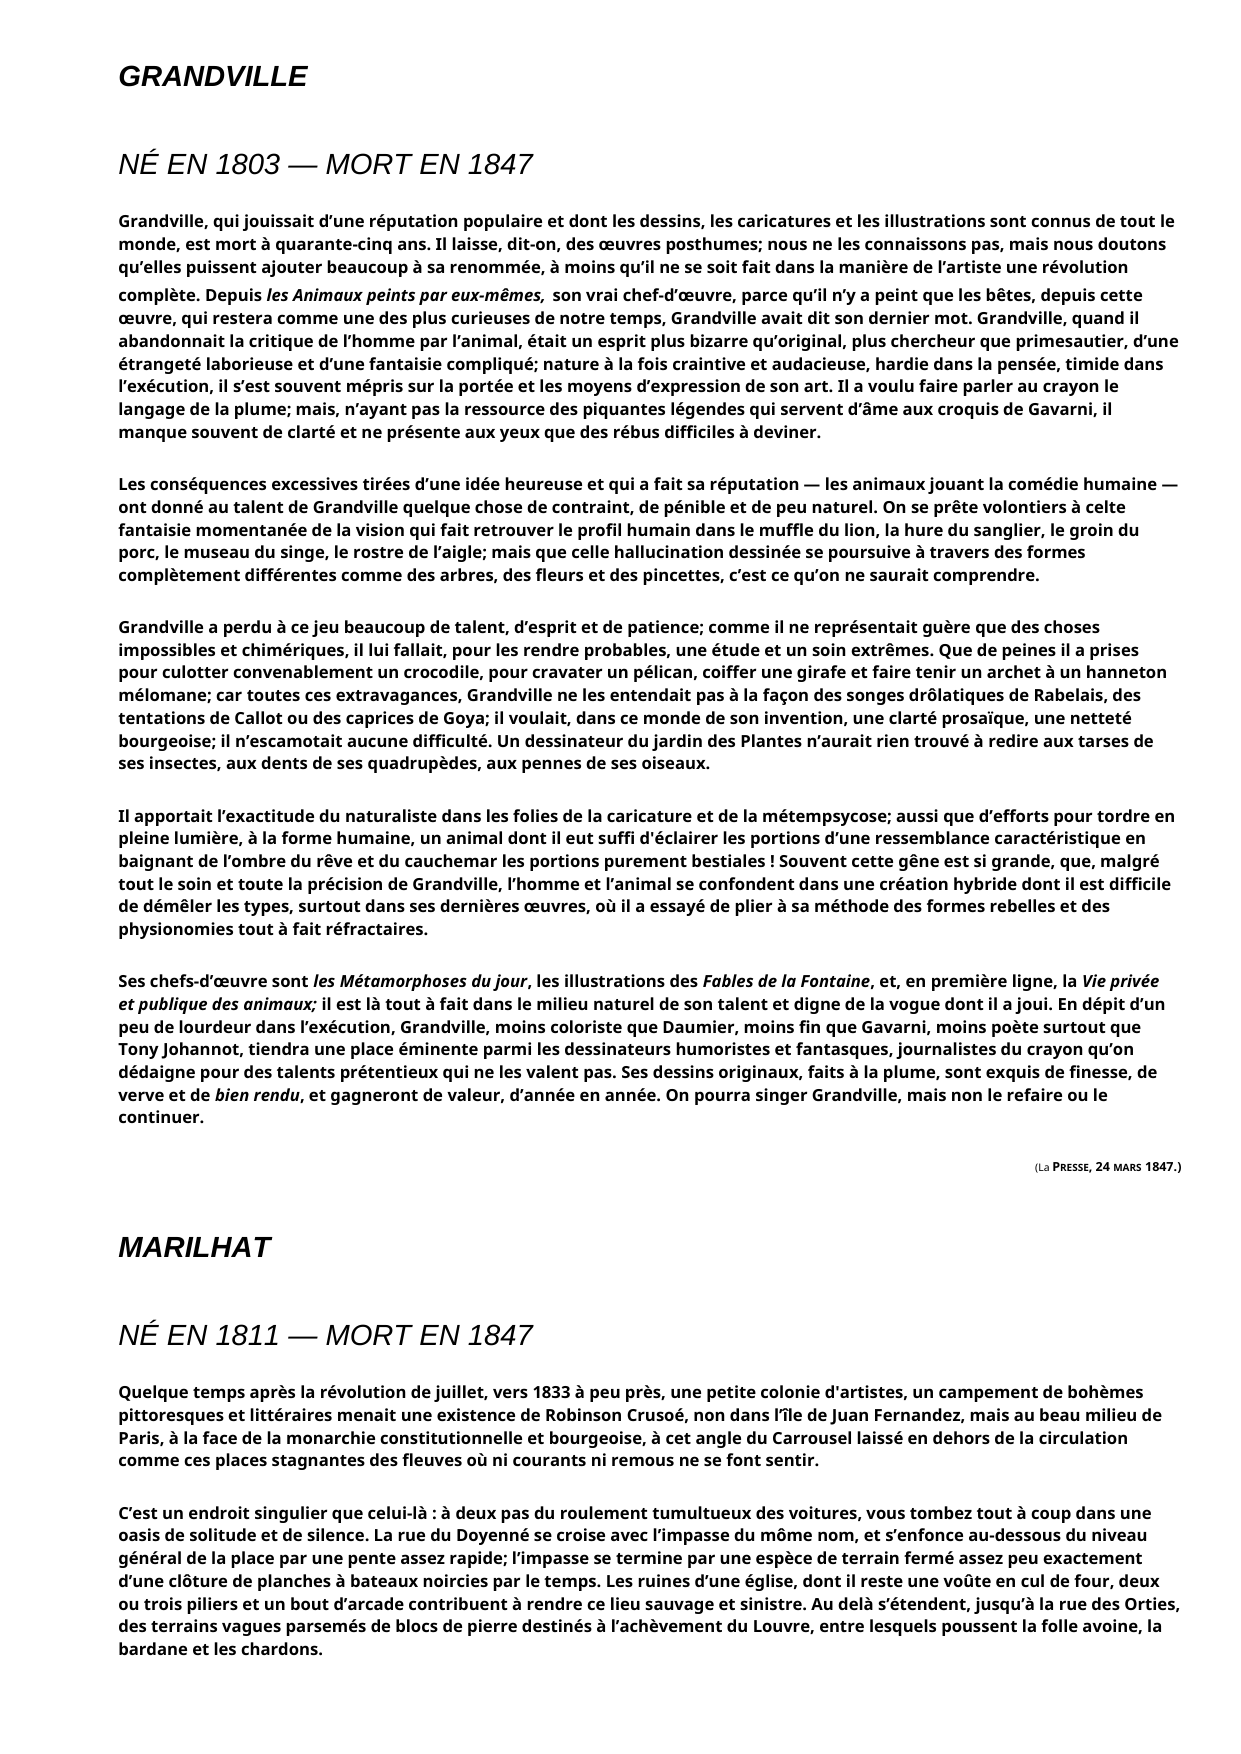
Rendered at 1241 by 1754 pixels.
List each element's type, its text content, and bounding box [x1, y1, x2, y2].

subtitle NÉ EN 1811 — MORT EN 1847 [118, 1318, 1181, 1351]
text Ses chefs-d’œuvre sont les Métamorphoses du jour, les illustrations des Fables de la Fontaine, et, en première ligne, la Vie privée et publique des animaux; il est là tout à fait dans le milieu naturel de son talent et digne de la vogue dont il a joui. En dépit d’un peu de lourdeur dans l’exécution, Grandville, moins coloriste que Daumier, moins fin que Gavarni, moins poète surtout que Tony Johannot, tiendra une place éminente parmi les dessinateurs humoristes et fantasques, journalistes du crayon qu’on dédaigne pour des talents prétentieux qui ne les valent pas. Ses dessins originaux, faits à la plume, sont exquis de finesse, de verve et de bien rendu, et gagneront de valeur, d’année en année. On pourra singer Grandville, mais non le refaire ou le continuer. [118, 970, 1181, 1129]
text (La Presse, 24 mars 1847.) [118, 1158, 1181, 1175]
text Quelque temps après la révolution de juillet, vers 1833 à peu près, une petite colonie d'artistes, un campement de bohèmes pittoresques et littéraires menait une existence de Robinson Crusoé, non dans l’île de Juan Fernandez, mais au beau milieu de Paris, à la face de la monarchie constitutionnelle et bourgeoise, à cet angle du Carrousel laissé en dehors de la circulation comme ces places stagnantes des fleuves où ni courants ni remous ne se font sentir. [118, 1381, 1181, 1472]
text Il apportait l’exactitude du naturaliste dans les folies de la caricature et de la métempsycose; aussi que d’efforts pour tordre en pleine lumière, à la forme humaine, un animal dont il eut suffi d'éclairer les portions d’une ressemblance caractéristique en baignant de l’ombre du rêve et du cauchemar les portions purement bestiales ! Souvent cette gêne est si grande, que, malgré tout le soin et toute la précision de Grandville, l’homme et l’animal se confondent dans une création hybride dont il est difficile de démêler les types, surtout dans ses dernières œuvres, où il a essayé de plier à sa méthode des formes rebelles et des physionomies tout à fait réfractaires. [118, 804, 1181, 940]
text C’est un endroit singulier que celui-là : à deux pas du roulement tumultueux des voitures, vous tombez tout à coup dans une oasis de solitude et de silence. La rue du Doyenné se croise avec l’impasse du môme nom, et s’enfonce au-dessous du niveau général de la place par une pente assez rapide; l’impasse se termine par une espèce de terrain fermé assez peu exactement d’une clôture de planches à bateaux noircies par le temps. Les ruines d’une église, dont il reste une voûte en cul de four, deux ou trois piliers et un bout d’arcade contribuent à rendre ce lieu sauvage et sinistre. Au delà s’étendent, jusqu’à la rue des Orties, des terrains vagues parsemés de blocs de pierre destinés à l’achèvement du Louvre, entre lesquels poussent la folle avoine, la bardane et les chardons. [118, 1501, 1181, 1660]
text Grandville, qui jouissait d’une réputation populaire et dont les dessins, les caricatures et les illustrations sont connus de tout le monde, est mort à quarante-cinq ans. Il laisse, dit-on, des œuvres posthumes; nous ne les connaissons pas, mais nous doutons qu’elles puissent ajouter beaucoup à sa renommée, à moins qu’il ne se soit fait dans la manière de l’artiste une révolution complète. Depuis les Animaux peints par eux-mêmes, son vrai chef-d’œuvre, parce qu’il n’y a peint que les bêtes, depuis cette œuvre, qui restera comme une des plus curieuses de notre temps, Grandville avait dit son dernier mot. Grandville, quand il abandonnait la critique de l’homme par l’animal, était un esprit plus bizarre qu’original, plus chercheur que primesautier, d’une étrangeté laborieuse et d’une fantaisie compliqué; nature à la fois craintive et audacieuse, hardie dans la pensée, timide dans l’exécution, il s’est souvent mépris sur la portée et les moyens d’expression de son art. Il a voulu faire parler au crayon le langage de la plume; mais, n’ayant pas la ressource des piquantes légendes qui servent d’âme aux croquis de Gavarni, il manque souvent de clarté et ne présente aux yeux que des rébus difficiles à deviner. [118, 210, 1181, 443]
subtitle MARILHAT [118, 1230, 1181, 1263]
text Grandville a perdu à ce jeu beaucoup de talent, d’esprit et de patience; comme il ne représentait guère que des choses impossibles et chimériques, il lui fallait, pour les rendre probables, une étude et un soin extrêmes. Que de peines il a prises pour culotter convenablement un crocodile, pour cravater un pélican, coiffer une girafe et faire tenir un archet à un hanneton mélomane; car toutes ces extravagances, Grandville ne les entendait pas à la façon des songes drôlatiques de Rabelais, des tentations de Callot ou des caprices de Goya; il voulait, dans ce monde de son invention, une clarté prosaïque, une netteté bourgeoise; il n’escamotait aucune difficulté. Un dessinateur du jardin des Plantes n’aurait rien trouvé à redire aux tarses de ses insectes, aux dents de ses quadrupèdes, aux pennes de ses oiseaux. [118, 616, 1181, 775]
subtitle GRANDVILLE [118, 59, 1181, 93]
text Les conséquences excessives tirées d’une idée heureuse et qui a fait sa réputation — les animaux jouant la comédie humaine — ont donné au talent de Grandville quelque chose de contraint, de pénible et de peu naturel. On se prête volontiers à celte fantaisie momentanée de la vision qui fait retrouver le profil humain dans le muffle du lion, la hure du sanglier, le groin du porc, le museau du singe, le rostre de l’aigle; mais que celle hallucination dessinée se poursuive à travers des formes complètement différentes comme des arbres, des fleurs et des pincettes, c’est ce qu’on ne saurait comprendre. [118, 473, 1181, 586]
subtitle NÉ EN 1803 — MORT EN 1847 [118, 147, 1181, 181]
